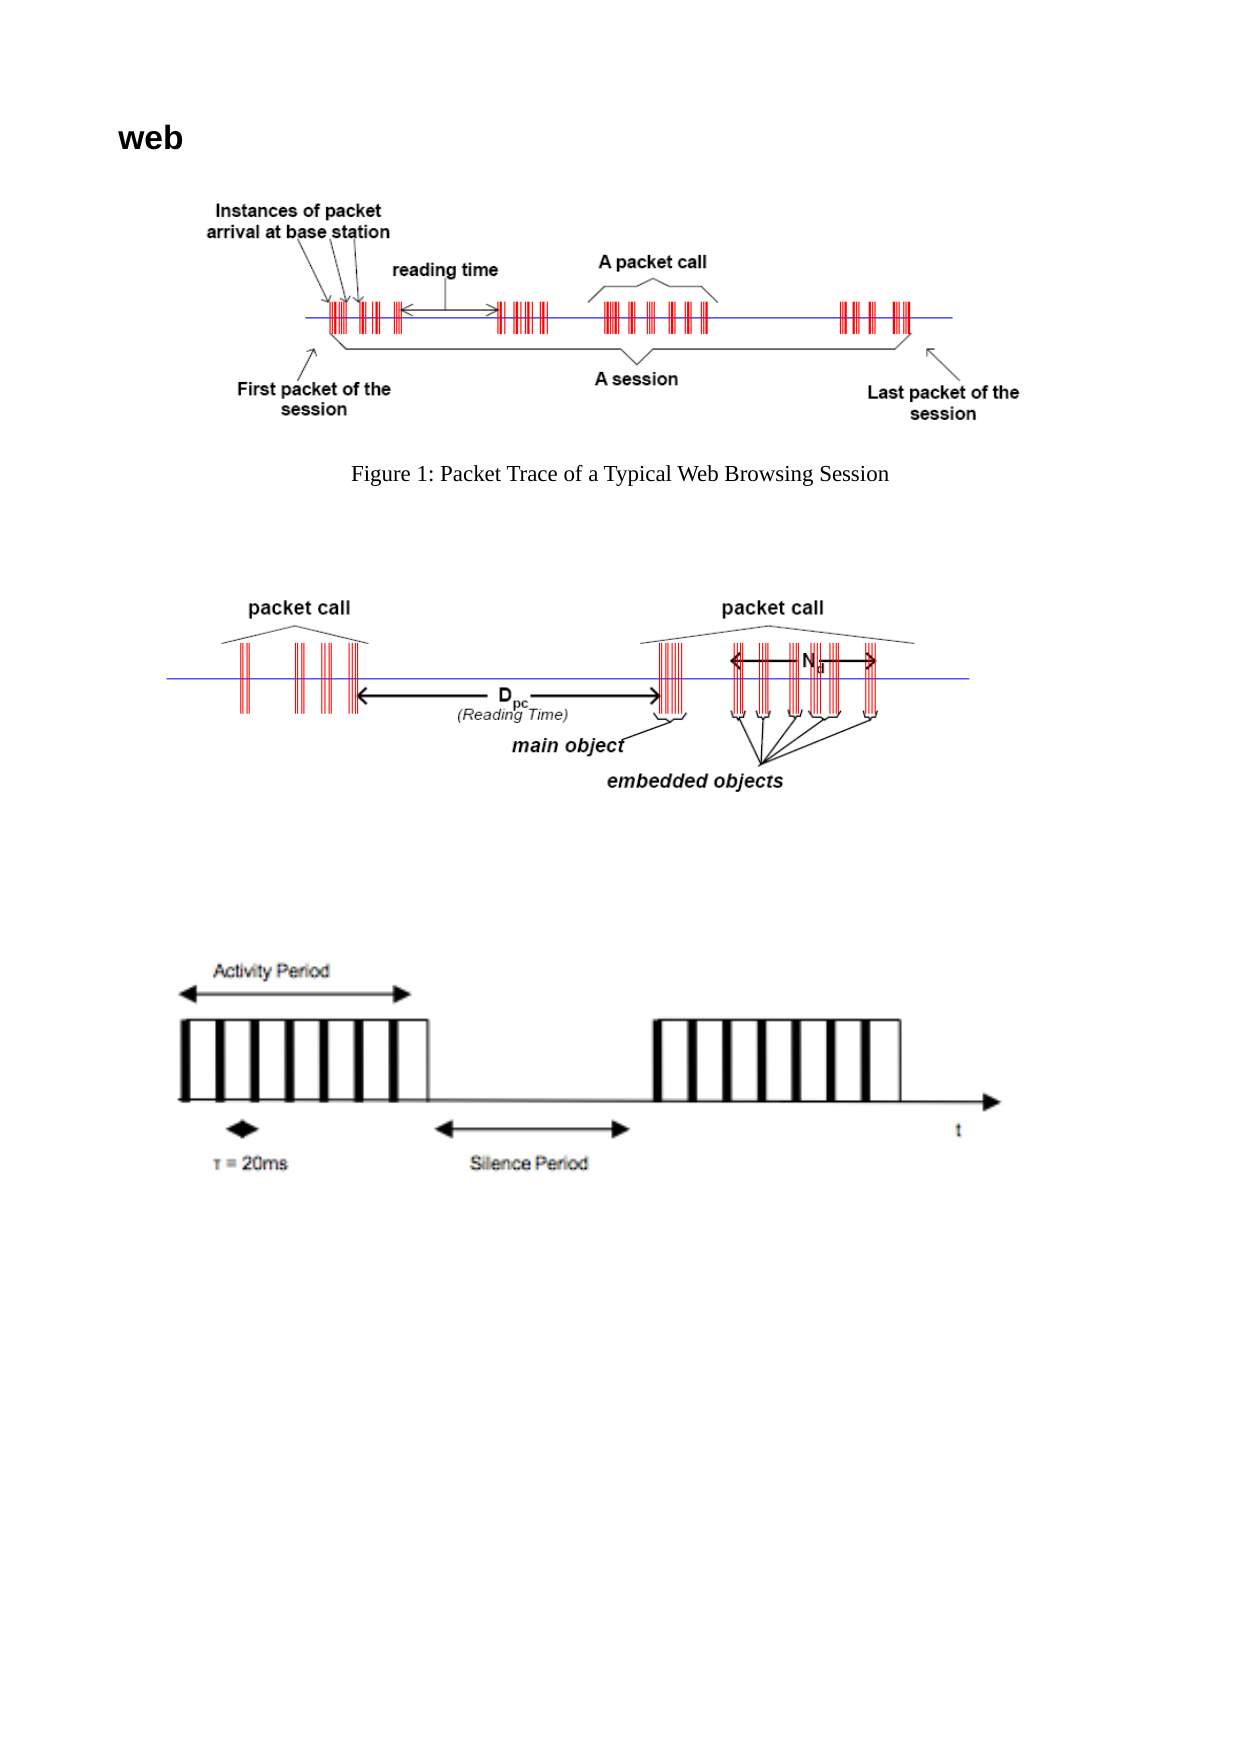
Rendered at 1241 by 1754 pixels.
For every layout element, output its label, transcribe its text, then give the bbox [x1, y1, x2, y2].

picture [118, 896, 1023, 1191]
text Figure 1: Packet Trace of a Typical Web Browsing Session [118, 460, 1122, 487]
subtitle web [118, 118, 1122, 157]
